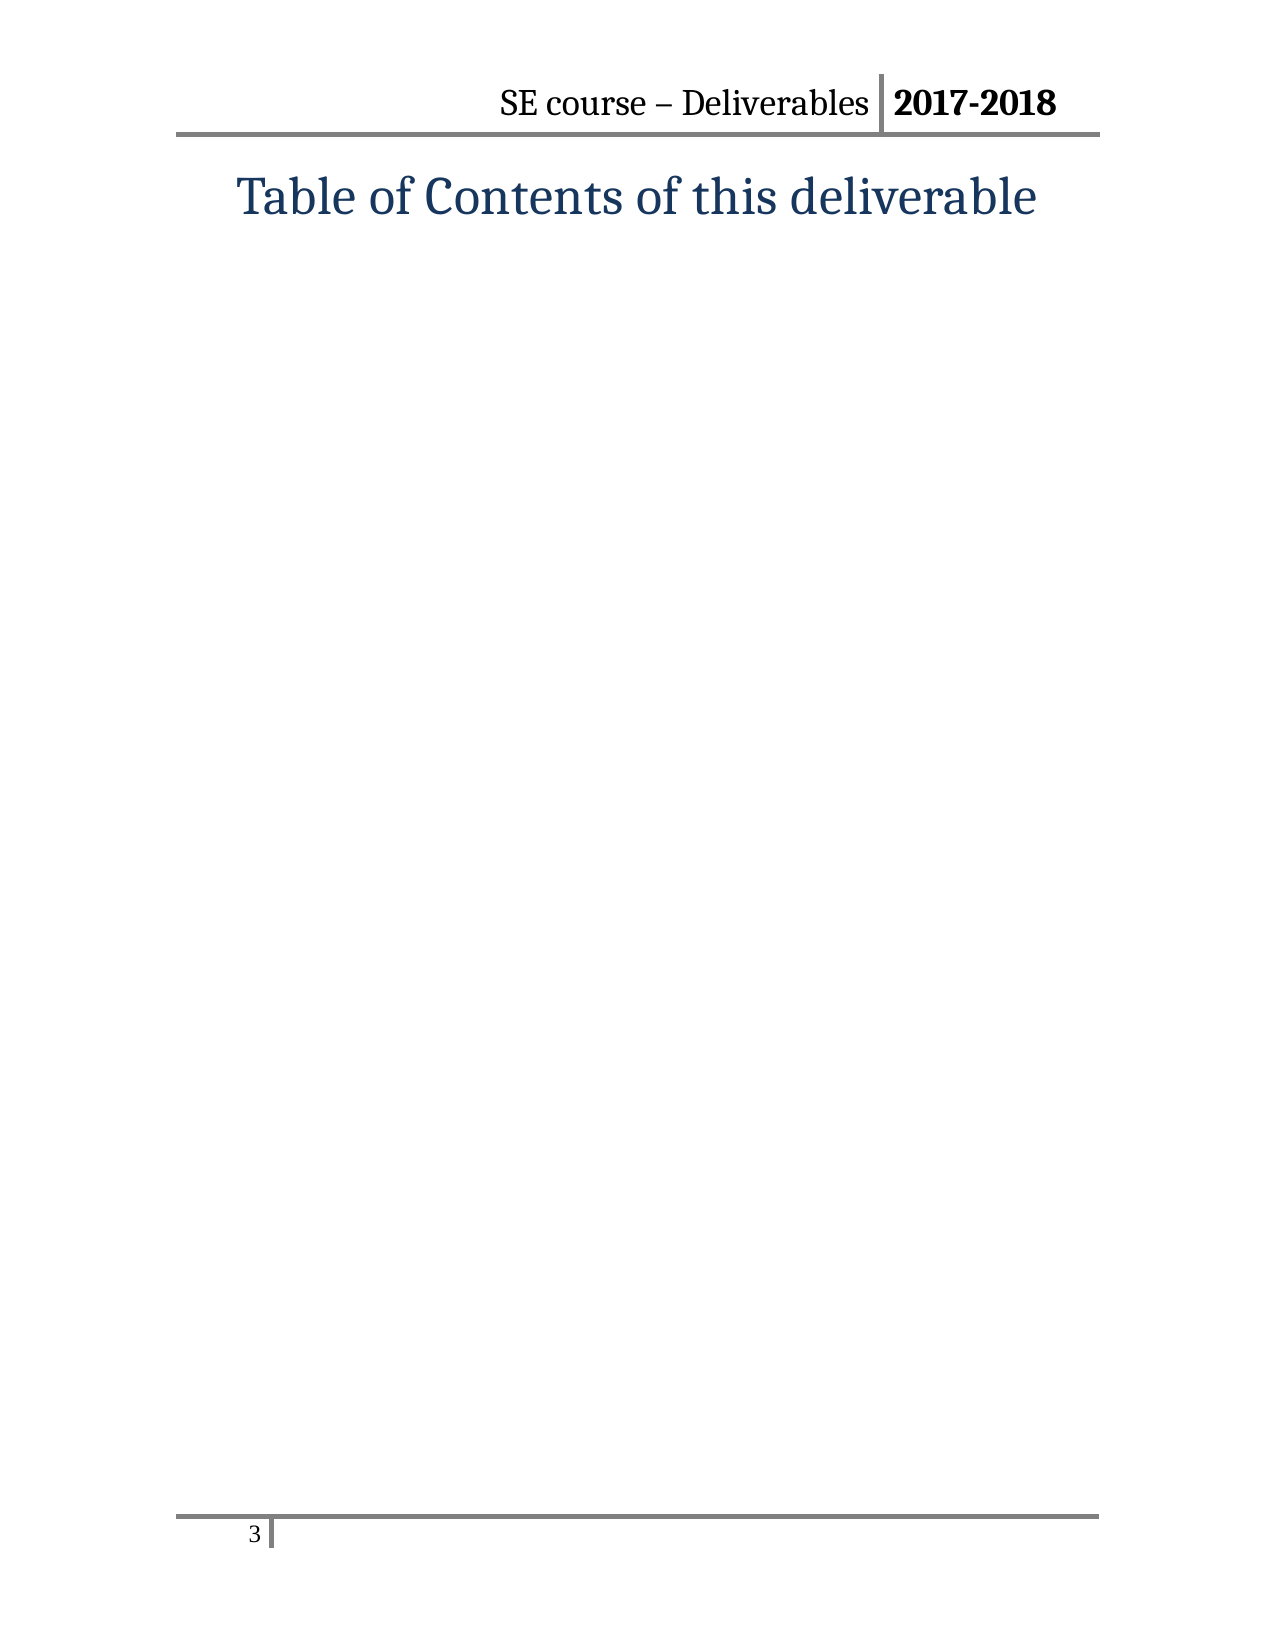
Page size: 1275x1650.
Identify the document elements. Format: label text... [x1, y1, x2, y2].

text Table of Contents of this deliverable [187, 166, 1087, 228]
